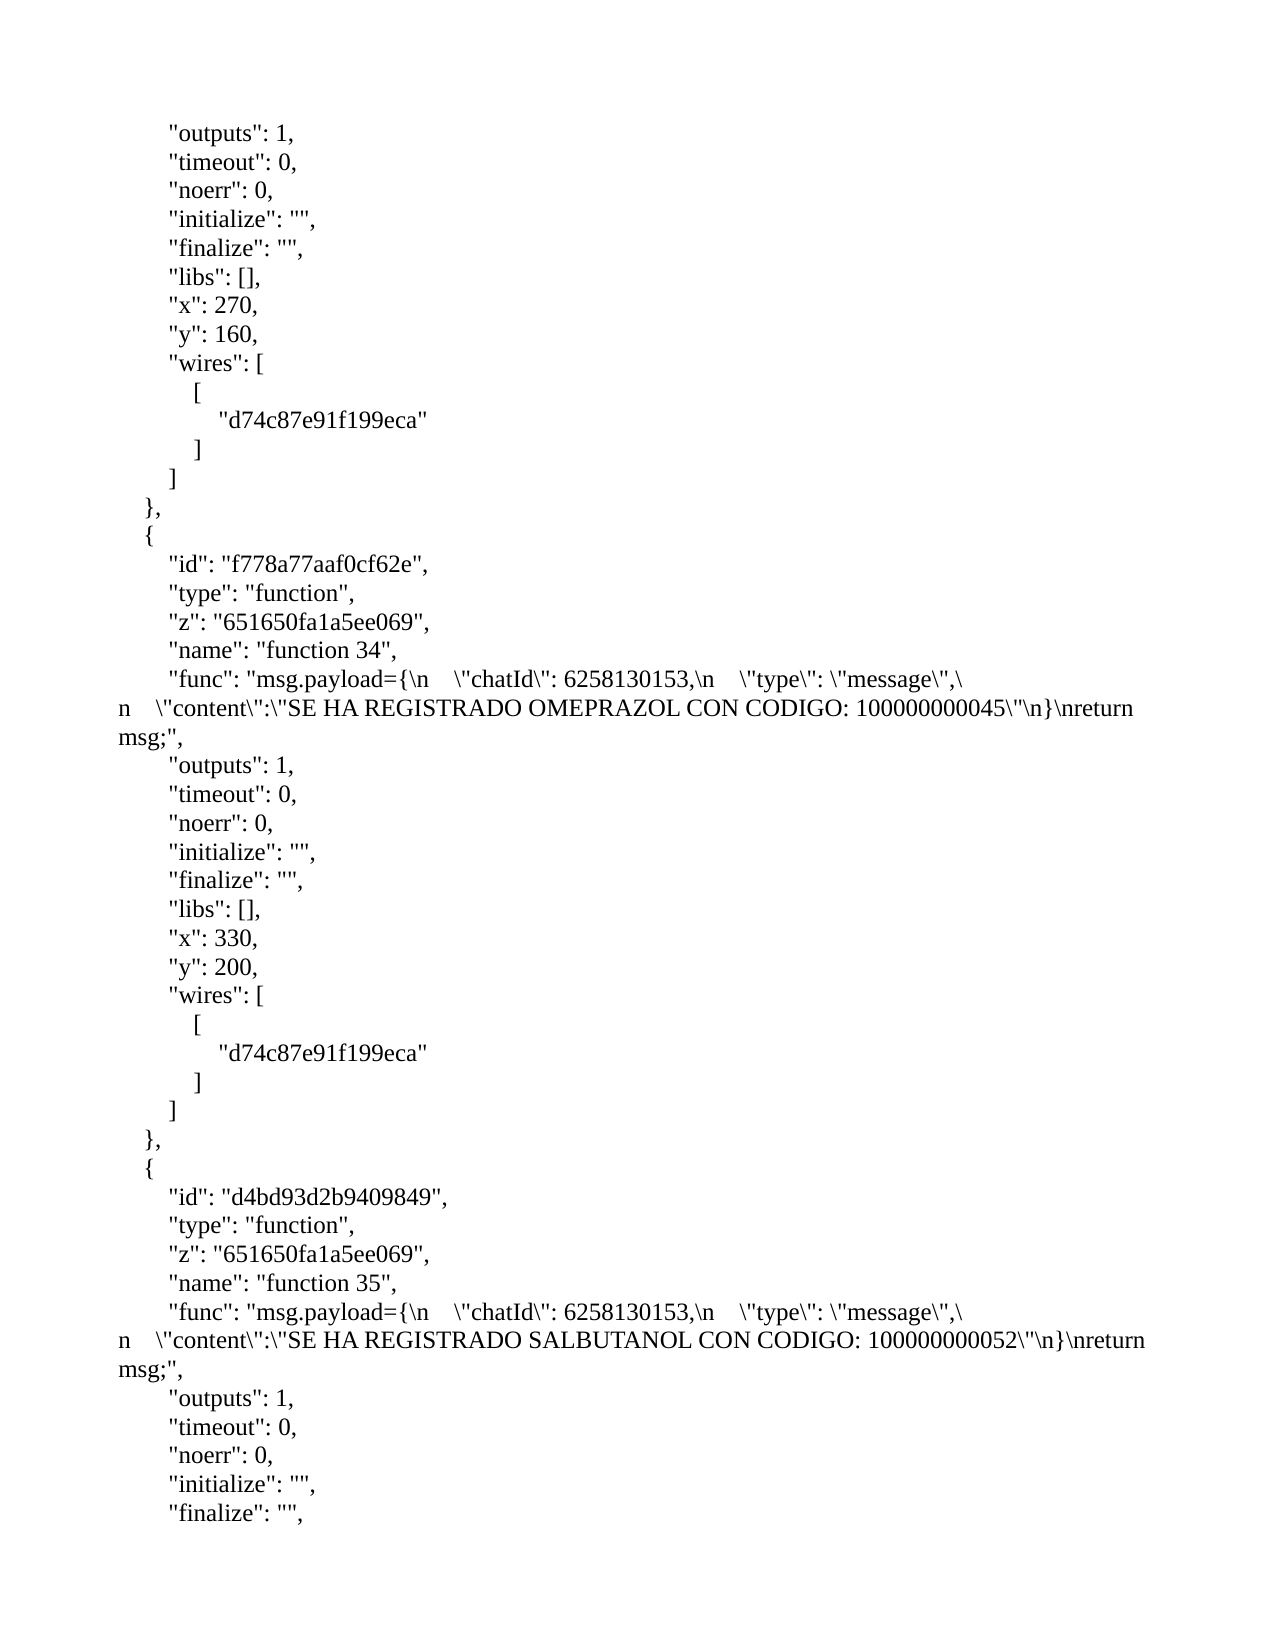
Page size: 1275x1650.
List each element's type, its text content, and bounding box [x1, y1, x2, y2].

text "d74c87e91f199eca" [118, 406, 1157, 434]
text "outputs": 1, [118, 1383, 1157, 1412]
text "func": "msg.payload={\n \"chatId\": 6258130153,\n \"type\": \"message\",\n \"content\":\"SE HA REGISTRADO OMEPRAZOL CON CODIGO: 100000000045\"\n}\nreturn msg;", [118, 664, 1157, 751]
text "initialize": "", [118, 1469, 1157, 1498]
text "y": 160, [118, 319, 1157, 348]
text "id": "d4bd93d2b9409849", [118, 1182, 1157, 1211]
text "z": "651650fa1a5ee069", [118, 607, 1157, 636]
text "timeout": 0, [118, 147, 1157, 176]
text [ [118, 377, 1157, 406]
text "timeout": 0, [118, 779, 1157, 808]
text "y": 200, [118, 952, 1157, 981]
text "wires": [ [118, 348, 1157, 377]
text "d74c87e91f199eca" [118, 1038, 1157, 1067]
text { [118, 521, 1157, 549]
text "wires": [ [118, 981, 1157, 1009]
text "type": "function", [118, 578, 1157, 607]
text ] [118, 463, 1157, 492]
text "z": "651650fa1a5ee069", [118, 1239, 1157, 1268]
text "id": "f778a77aaf0cf62e", [118, 549, 1157, 578]
text "libs": [], [118, 894, 1157, 923]
text "type": "function", [118, 1211, 1157, 1239]
text { [118, 1153, 1157, 1182]
text "noerr": 0, [118, 176, 1157, 204]
text "noerr": 0, [118, 808, 1157, 837]
text [ [118, 1009, 1157, 1038]
text "func": "msg.payload={\n \"chatId\": 6258130153,\n \"type\": \"message\",\n \"content\":\"SE HA REGISTRADO SALBUTANOL CON CODIGO: 100000000052\"\n}\nreturn msg;", [118, 1297, 1157, 1383]
text "outputs": 1, [118, 118, 1157, 147]
text "timeout": 0, [118, 1412, 1157, 1441]
text }, [118, 1124, 1157, 1153]
text "finalize": "", [118, 233, 1157, 262]
text "x": 330, [118, 923, 1157, 952]
text "initialize": "", [118, 204, 1157, 233]
text ] [118, 1096, 1157, 1124]
text "name": "function 34", [118, 636, 1157, 664]
text "x": 270, [118, 291, 1157, 319]
text "finalize": "", [118, 866, 1157, 894]
text "noerr": 0, [118, 1441, 1157, 1469]
text "outputs": 1, [118, 751, 1157, 779]
text "finalize": "", [118, 1498, 1157, 1527]
text "libs": [], [118, 262, 1157, 291]
text }, [118, 492, 1157, 521]
text "initialize": "", [118, 837, 1157, 866]
text ] [118, 1067, 1157, 1096]
text ] [118, 434, 1157, 463]
text "name": "function 35", [118, 1268, 1157, 1297]
